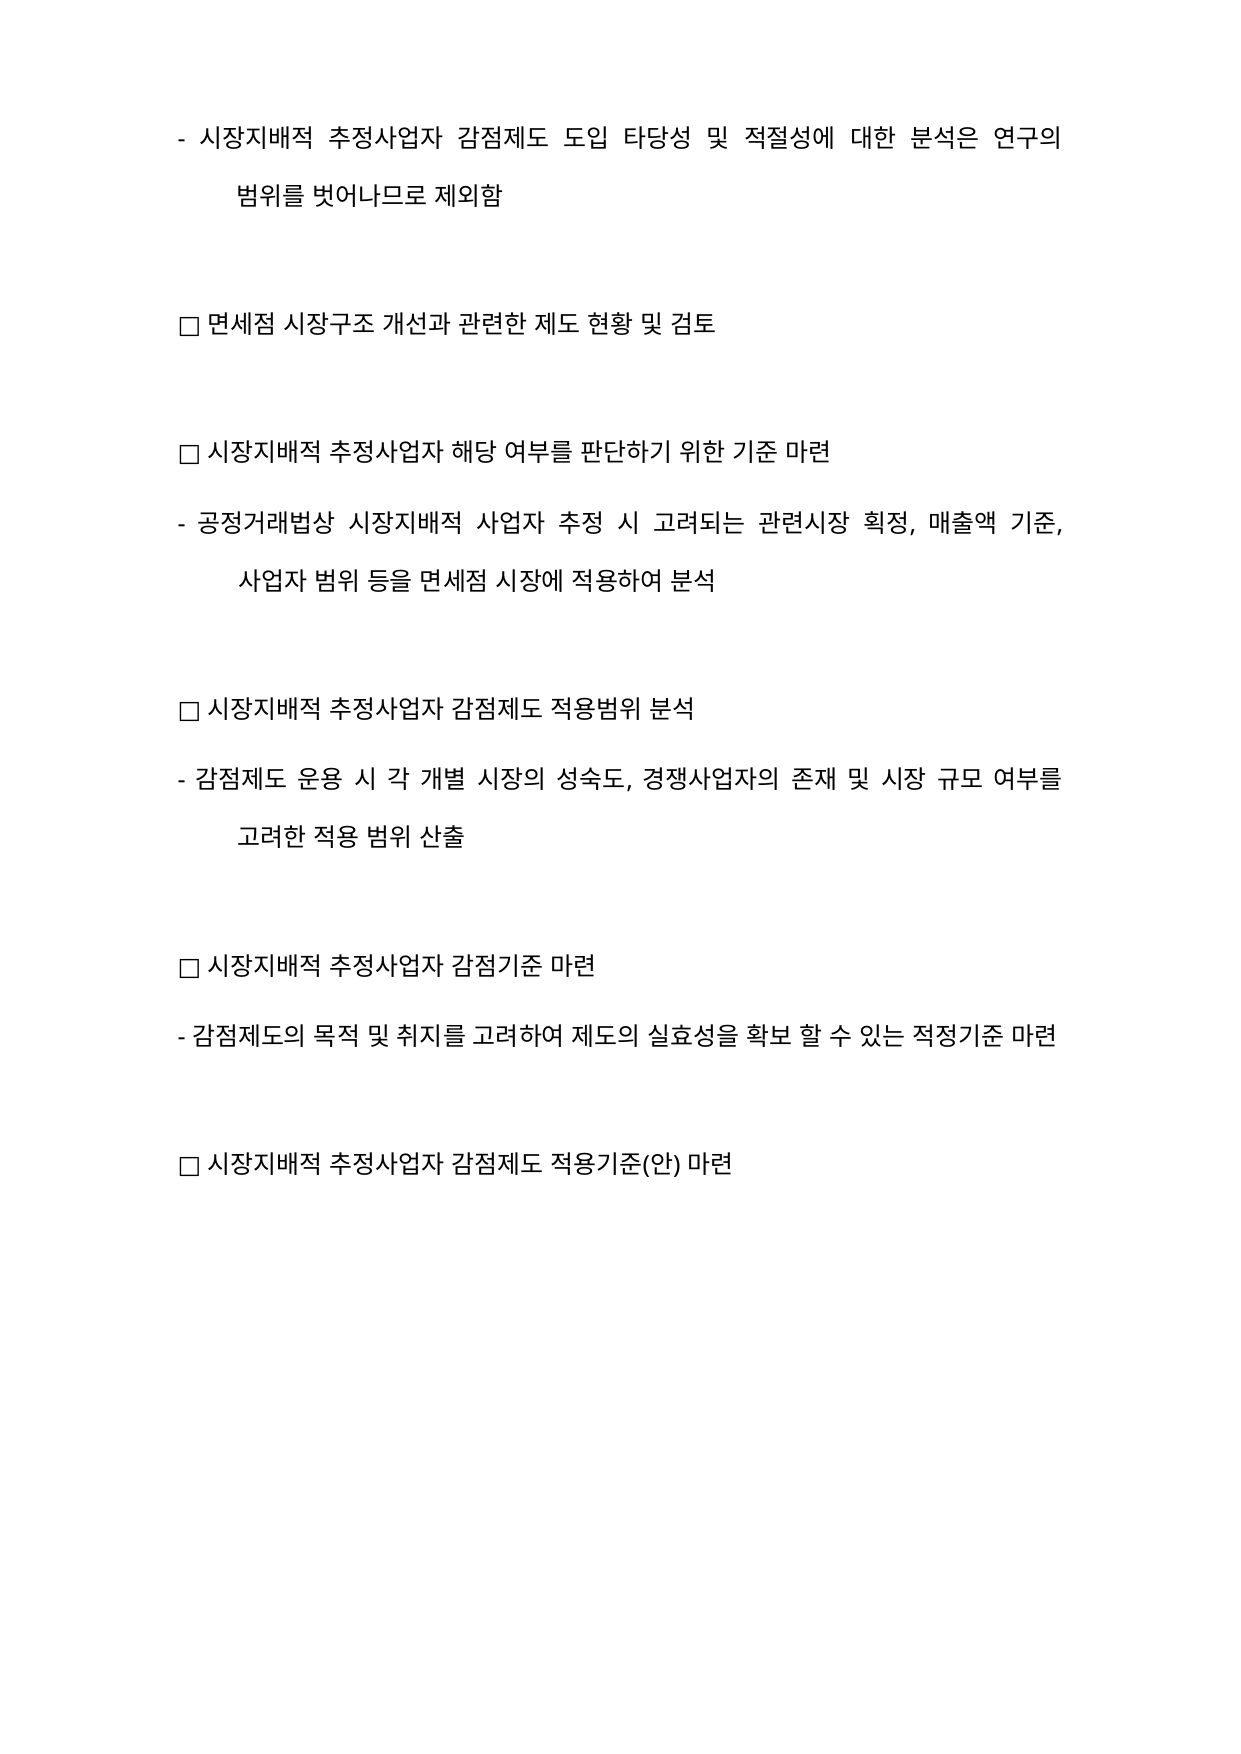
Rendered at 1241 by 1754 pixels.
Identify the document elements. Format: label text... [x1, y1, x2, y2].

text □ 시장지배적 추정사업자 감점제도 적용범위 분석 [177, 689, 1063, 726]
text - 시장지배적 추정사업자 감점제도 도입 타당성 및 적절성에 대한 분석은 연구의 범위를 벗어나므로 제외함 [177, 118, 1063, 212]
text □ 시장지배적 추정사업자 감점기준 마련 [177, 946, 1063, 982]
text - 공정거래법상 시장지배적 사업자 추정 시 고려되는 관련시장 획정, 매출액 기준, 사업자 범위 등을 면세점 시장에 적용하여 분석 [177, 503, 1063, 597]
text - 감점제도의 목적 및 취지를 고려하여 제도의 실효성을 확보 할 수 있는 적정기준 마련 [177, 1016, 1063, 1053]
text □ 시장지배적 추정사업자 감점제도 적용기준(안) 마련 [177, 1145, 1063, 1181]
text - 감점제도 운용 시 각 개별 시장의 성숙도, 경쟁사업자의 존재 및 시장 규모 여부를 고려한 적용 범위 산출 [177, 760, 1063, 854]
text □ 시장지배적 추정사업자 해당 여부를 판단하기 위한 기준 마련 [177, 433, 1063, 469]
text □ 면세점 시장구조 개선과 관련한 제도 현황 및 검토 [177, 304, 1063, 341]
